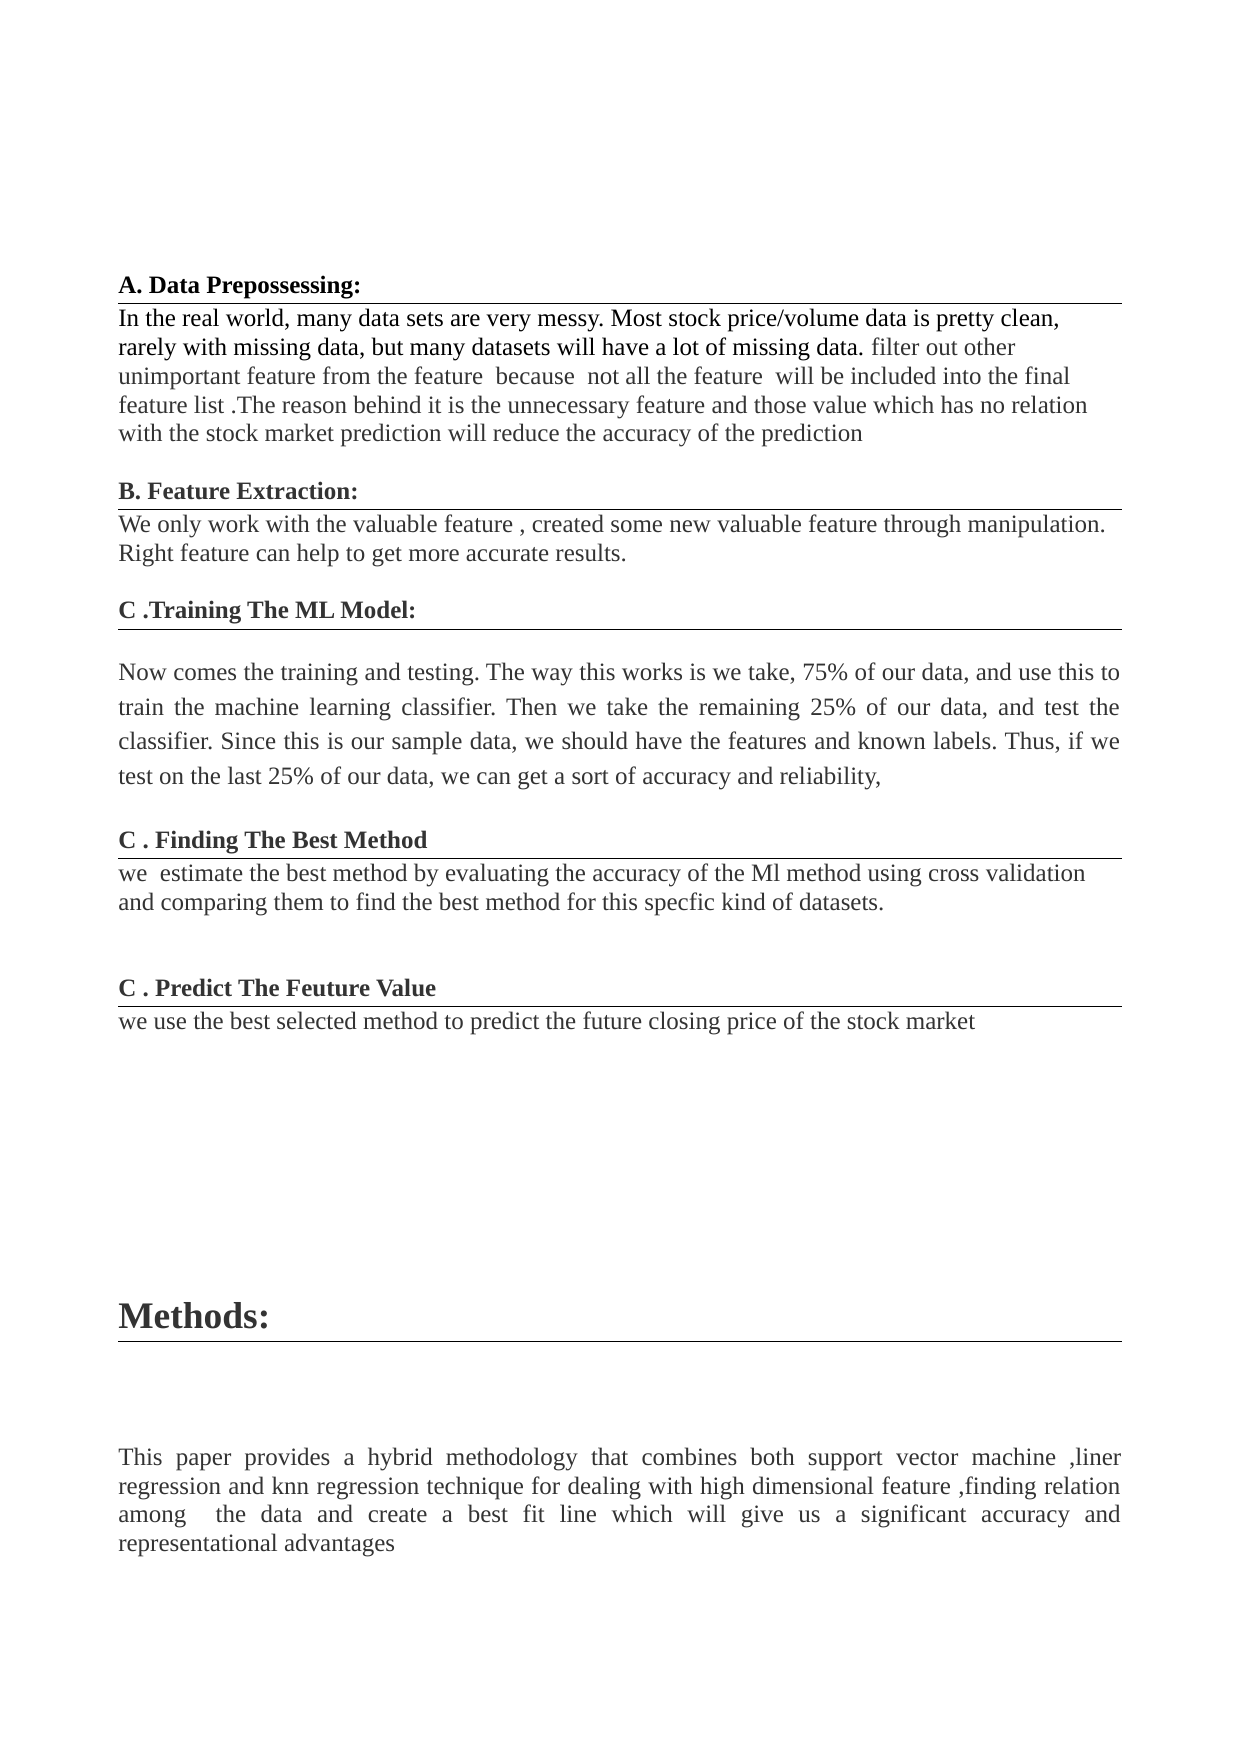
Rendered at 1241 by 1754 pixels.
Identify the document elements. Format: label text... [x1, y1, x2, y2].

text Methods: [118, 1294, 1122, 1341]
text C . Finding The Best Method [118, 825, 1122, 858]
text Right feature can help to get more accurate results. [118, 538, 1122, 567]
text B. Feature Extraction: [118, 476, 1122, 509]
text C .Training The ML Model: [118, 595, 1122, 629]
text we estimate the best method by evaluating the accuracy of the Ml method using cross validation [118, 859, 1122, 887]
text This paper provides a hybrid methodology that combines both support vector machine ,liner regression and knn regression technique for dealing with high dimensional feature ,finding relation among the data and create a best fit line which will give us a significant accuracy and representational advantages [118, 1442, 1122, 1557]
text In the real world, many data sets are very messy. Most stock price/volume data is pretty clean, rarely with missing data, but many datasets will have a lot of missing data. filter out other unimportant feature from the feature because not all the feature will be included into the final feature list .The reason behind it is the unnecessary feature and those value which has no relation with the stock market prediction will reduce the accuracy of the prediction [118, 304, 1122, 447]
text we use the best selected method to predict the future closing price of the stock market [118, 1007, 1122, 1035]
text We only work with the valuable feature , created some new valuable feature through manipulation. [118, 510, 1122, 538]
text C . Predict The Feuture Value [118, 973, 1122, 1006]
text Now comes the training and testing. The way this works is we take, 75% of our data, and use this to train the machine learning classifier. Then we take the remaining 25% of our data, and test the classifier. Since this is our sample data, we should have the features and known labels. Thus, if we test on the last 25% of our data, we can get a sort of accuracy and reliability, [118, 657, 1122, 789]
text and comparing them to find the best method for this specfic kind of datasets. [118, 887, 1122, 916]
text A. Data Prepossessing: [118, 270, 1122, 303]
